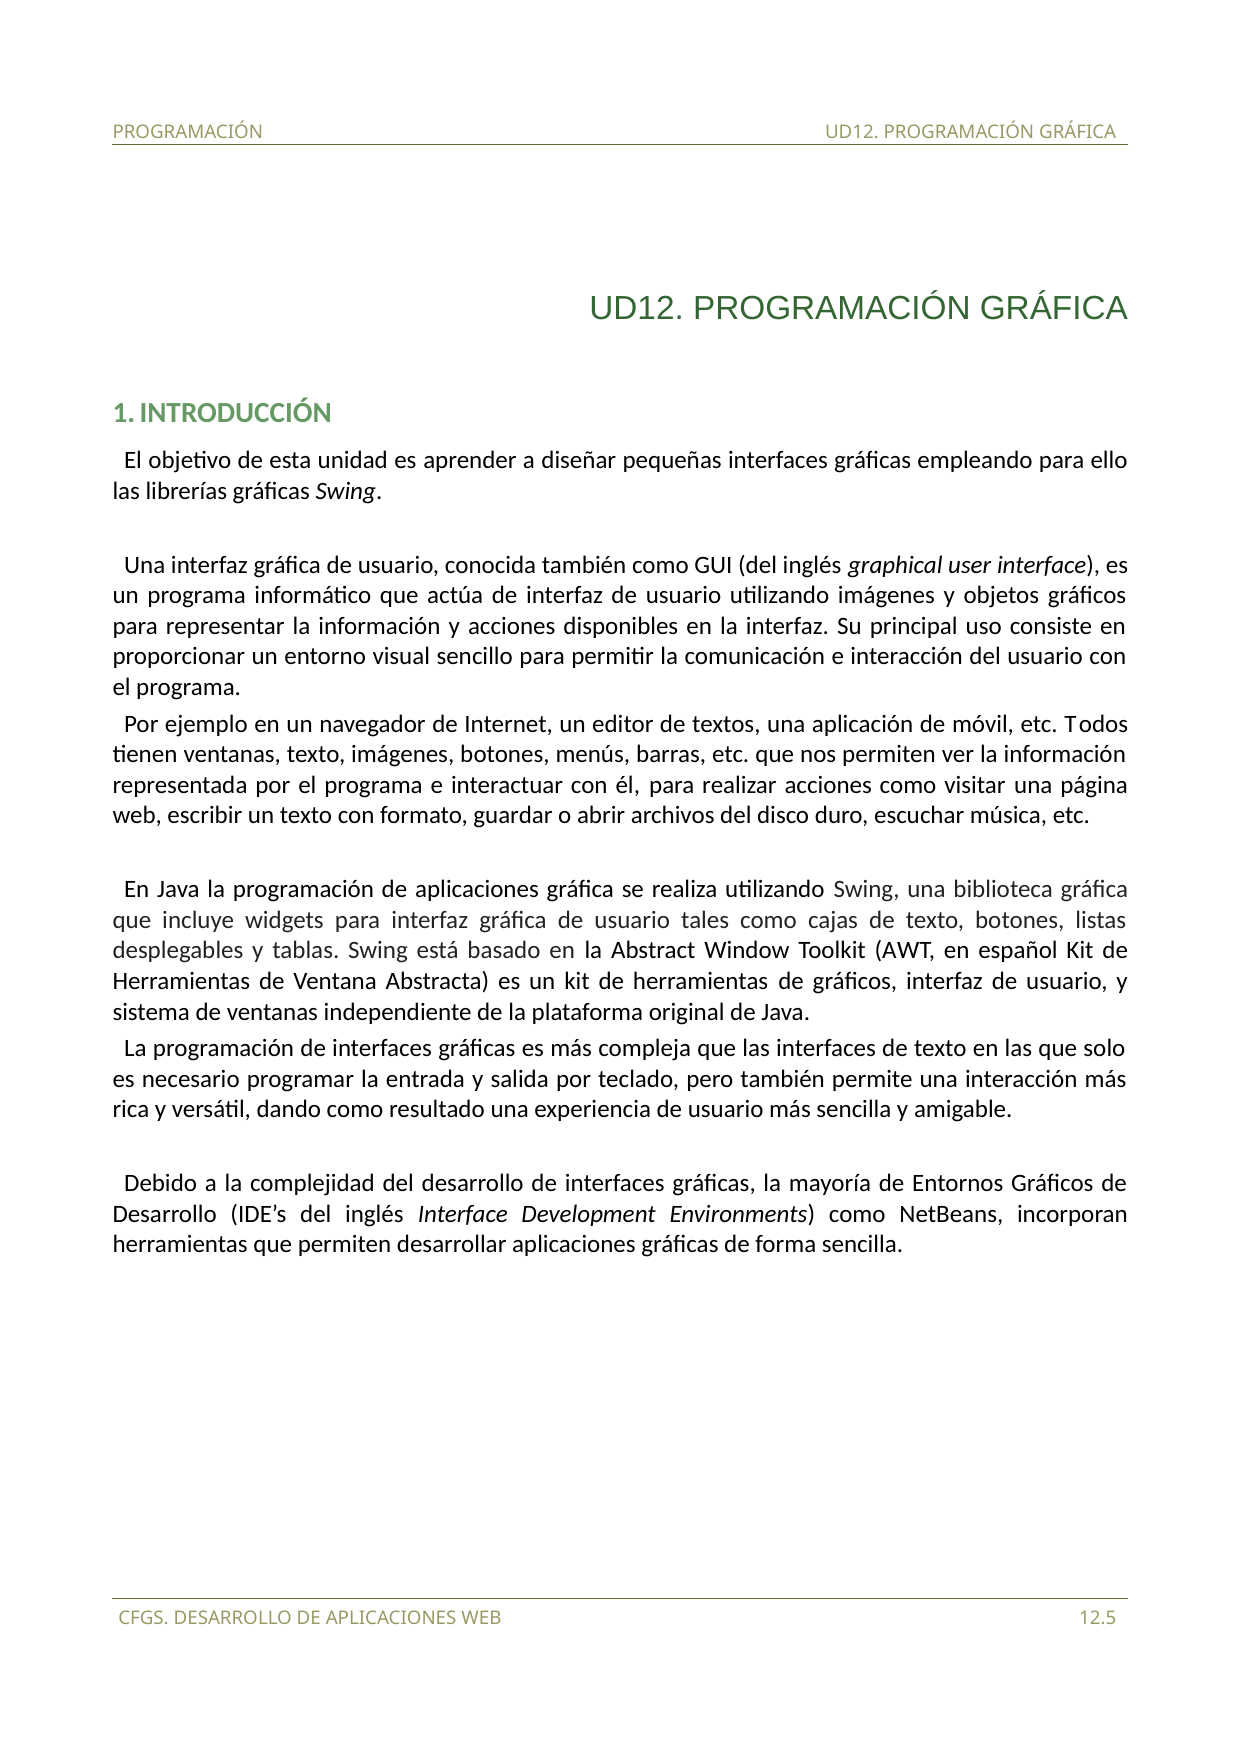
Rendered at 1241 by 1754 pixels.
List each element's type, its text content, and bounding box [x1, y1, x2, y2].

subtitle Introducción [112, 394, 1128, 429]
text Por ejemplo en un navegador de Internet, un editor de textos, una aplicación de móvil, etc. Todos tienen ventanas, texto, imágenes, botones, menús, barras, etc. que nos permiten ver la información representada por el programa e interactuar con él, para realizar acciones como visitar una página web, escribir un texto con formato, guardar o abrir archivos del disco duro, escuchar música, etc. [112, 708, 1128, 830]
text UD12. Programación gráfica [112, 288, 1128, 327]
text En Java la programación de aplicaciones gráfica se realiza utilizando Swing, una biblioteca gráfica que incluye widgets para interfaz gráfica de usuario tales como cajas de texto, botones, listas desplegables y tablas. Swing está basado en la Abstract Window Toolkit (AWT, en español Kit de Herramientas de Ventana Abstracta) es un kit de herramientas de gráficos, interfaz de usuario, y sistema de ventanas independiente de la plataforma original de Java. [112, 873, 1128, 1026]
text La programación de interfaces gráficas es más compleja que las interfaces de texto en las que solo es necesario programar la entrada y salida por teclado, pero también permite una interacción más rica y versátil, dando como resultado una experiencia de usuario más sencilla y amigable. [112, 1033, 1128, 1124]
text Una interfaz gráfica de usuario, conocida también como GUI (del inglés graphical user interface), es un programa informático que actúa de interfaz de usuario utilizando imágenes y objetos gráficos para representar la información y acciones disponibles en la interfaz. Su principal uso consiste en proporcionar un entorno visual sencillo para permitir la comunicación e interacción del usuario con el programa. [112, 549, 1128, 702]
text Debido a la complejidad del desarrollo de interfaces gráficas, la mayoría de Entornos Gráficos de Desarrollo (IDE’s del inglés Interface Development Environments) como NetBeans, incorporan herramientas que permiten desarrollar aplicaciones gráficas de forma sencilla. [112, 1168, 1128, 1259]
text El objetivo de esta unidad es aprender a diseñar pequeñas interfaces gráficas empleando para ello las librerías gráficas Swing. [112, 444, 1128, 506]
